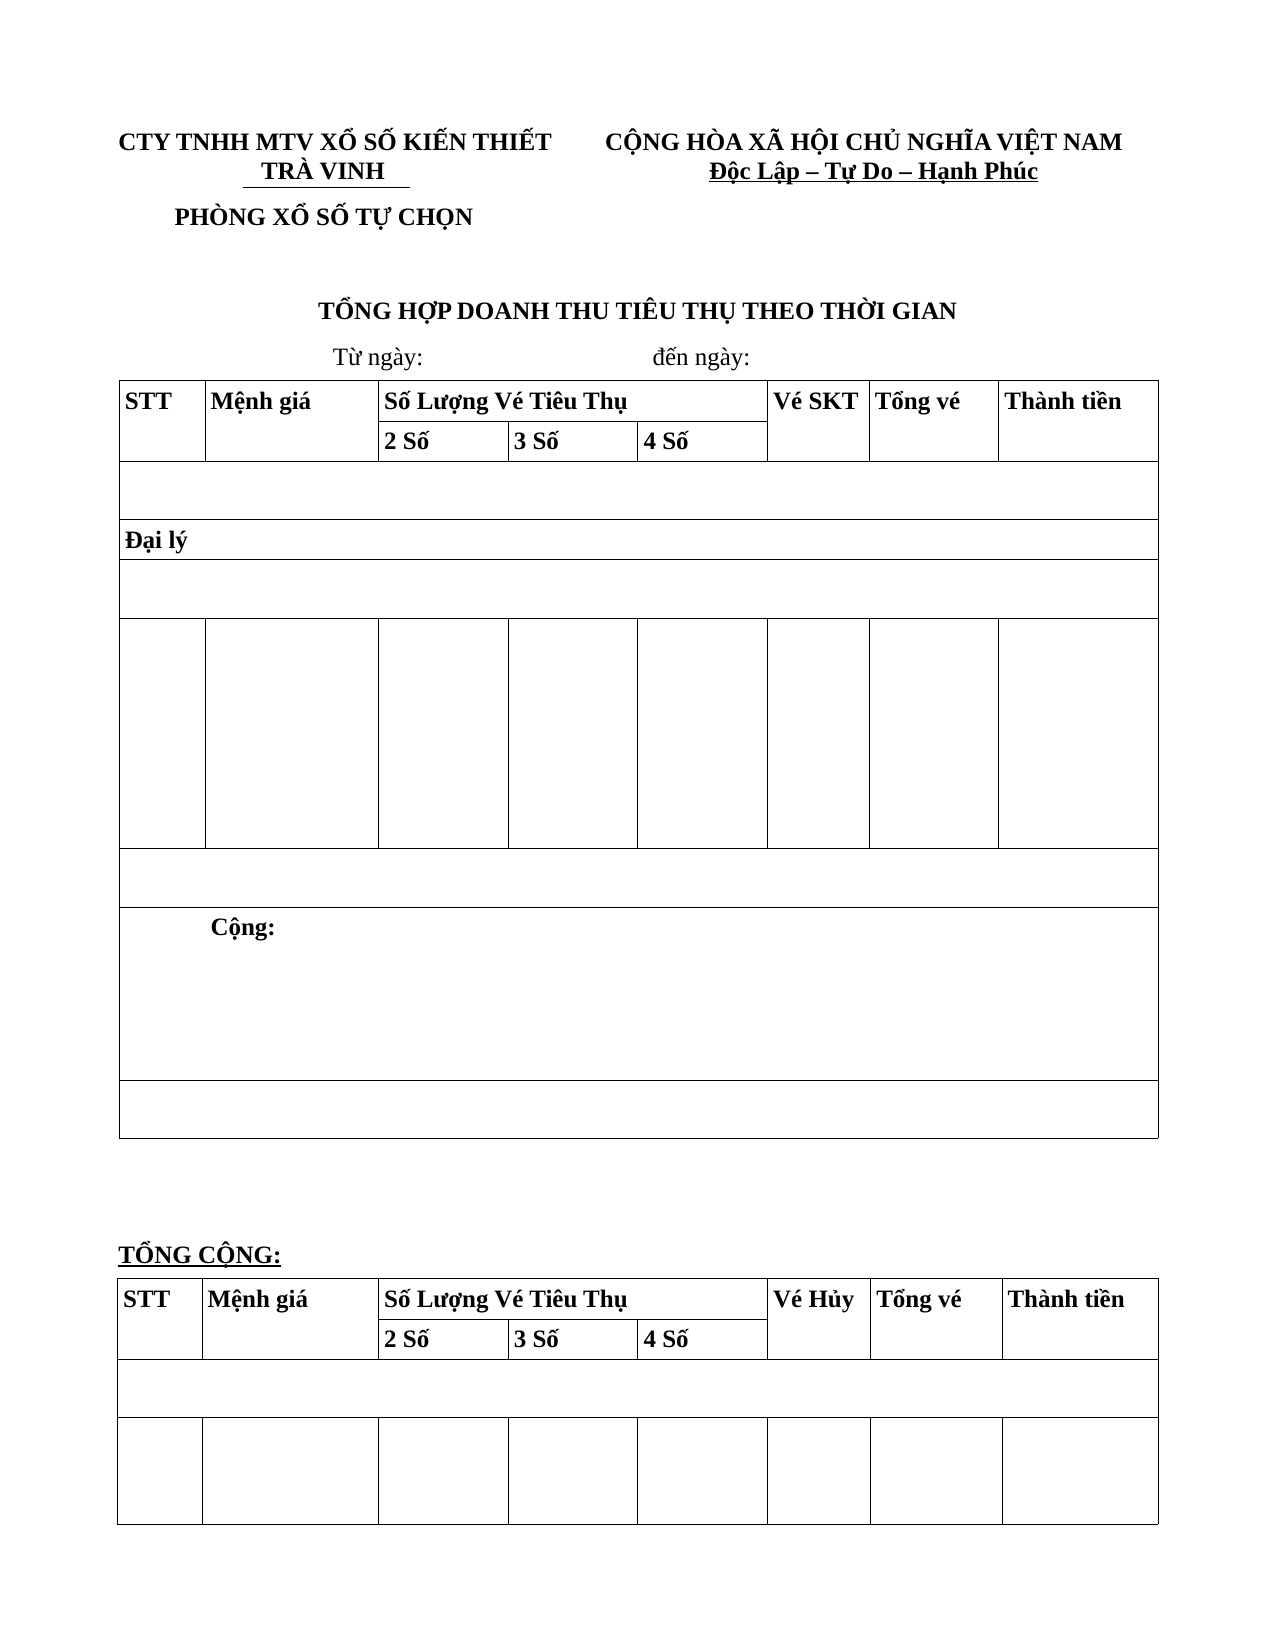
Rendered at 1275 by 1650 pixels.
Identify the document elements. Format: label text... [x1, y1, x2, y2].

table_cell <get_line(dl, menhgia)['sl_4']> [638, 619, 767, 848]
table_cell <menhgia.name_template> [206, 619, 378, 848]
table_cell <get_line(dl, menhgia)['sl_3']> [509, 619, 637, 848]
text Từ ngày: <get_date_from()> đến ngày: <get_date_to()> [118, 342, 1157, 371]
table_header STT [120, 381, 205, 461]
table_cell 3 Số [509, 422, 637, 461]
table_cell <get_line(dl, menhgia)['tong_sai_kythuat']> [768, 619, 869, 848]
text TỔNG HỢP DOANH THU TIÊU THỤ THEO THỜI GIAN [118, 296, 1157, 324]
table_cell <get_line_tong( menhgia)['sl_2']> [379, 1418, 508, 1524]
text CTY TNHH MTV XỔ SỐ KIẾN THIẾT CỘNG HÒA XÃ HỘI CHỦ NGHĨA VIỆT NAM TRÀ VINH Độc Lập – Tự Do – Hạnh Phúc [118, 127, 1157, 184]
table_cell <for each="menhgia in get_menh_gia()"> [118, 1360, 1158, 1417]
text TỔNG CỘNG: [118, 1240, 1157, 1269]
table_cell <for each="dl in get_dai_ly()"> [120, 462, 1158, 519]
table_cell <get_tong(dl)['sl_3']> [508, 908, 637, 1080]
table_cell <get_line_tong( menhgia)['sl_4']> [638, 1418, 767, 1524]
table_cell <for each="menhgia in get_menh_gia()"> [120, 560, 1158, 618]
table_cell <get_tong(dl)['thanhtien']> [999, 908, 1158, 1080]
table_cell 4 Số [638, 1320, 767, 1359]
table_cell <get_data_line(dl, menhgia)> [120, 619, 205, 848]
table_header Mệnh giá [203, 1279, 378, 1359]
table_cell <get_tong(dl)['tong_sai_kythuat']> [767, 908, 869, 1080]
table_cell <get_line_tong( menhgia)['thanhtien']> [1003, 1418, 1158, 1524]
table_header Số Lượng Vé Tiêu Thụ [379, 1279, 767, 1318]
table_cell 4 Số [638, 422, 767, 461]
text <get_datas()> [118, 249, 1157, 278]
table_cell 2 Số [379, 1320, 508, 1359]
table_cell <get_line(dl, menhgia)['tong_ve']> [870, 619, 998, 848]
table_cell </for> [120, 1081, 1158, 1138]
table_cell <get_line_tong( menhgia)['tong_ve']> [871, 1418, 1002, 1524]
table_header Thành tiền [1003, 1279, 1158, 1359]
table_header Tổng vé [871, 1279, 1002, 1359]
table_cell <get_line(dl, menhgia)['thanhtien']> [999, 619, 1158, 848]
table_cell <get_tong(dl)['tong_ve']> [869, 908, 998, 1080]
table_cell <get_line_tong( menhgia)['sl_3']> [509, 1418, 637, 1524]
table_cell <get_data_line_tong( menhgia)> [118, 1418, 202, 1524]
table_cell </for> [120, 849, 1158, 907]
text PHÒNG XỔ SỐ TỰ CHỌN [118, 202, 1157, 231]
table_cell <get_tong(dl)['sl_2']> [378, 908, 508, 1080]
table_header Vé SKT [768, 381, 869, 461]
table_cell <get_tong(dl)['sl_4']> [638, 908, 767, 1080]
table_header Thành tiền [999, 381, 1158, 461]
table_header Số Lượng Vé Tiêu Thụ [379, 381, 767, 421]
table_cell Cộng: [205, 908, 378, 1080]
table_header Vé Hủy [768, 1279, 870, 1359]
table_cell 2 Số [379, 422, 508, 461]
table_header Tổng vé [870, 381, 998, 461]
table_cell <get_line_tong( menhgia)['tong_sai_kythuat']> [768, 1418, 870, 1524]
table_header STT [118, 1279, 202, 1359]
table_cell 3 Số [509, 1320, 637, 1359]
table_cell <get_line(dl, menhgia)['sl_2']> [379, 619, 508, 848]
table_header Mệnh giá [206, 381, 378, 461]
table_cell Đại lý <dl.ma_daily> <dl.name> [120, 520, 1158, 559]
table_cell <menhgia.name_template> [203, 1418, 378, 1524]
table_cell <get_data_tong(dl)> [120, 908, 205, 1080]
